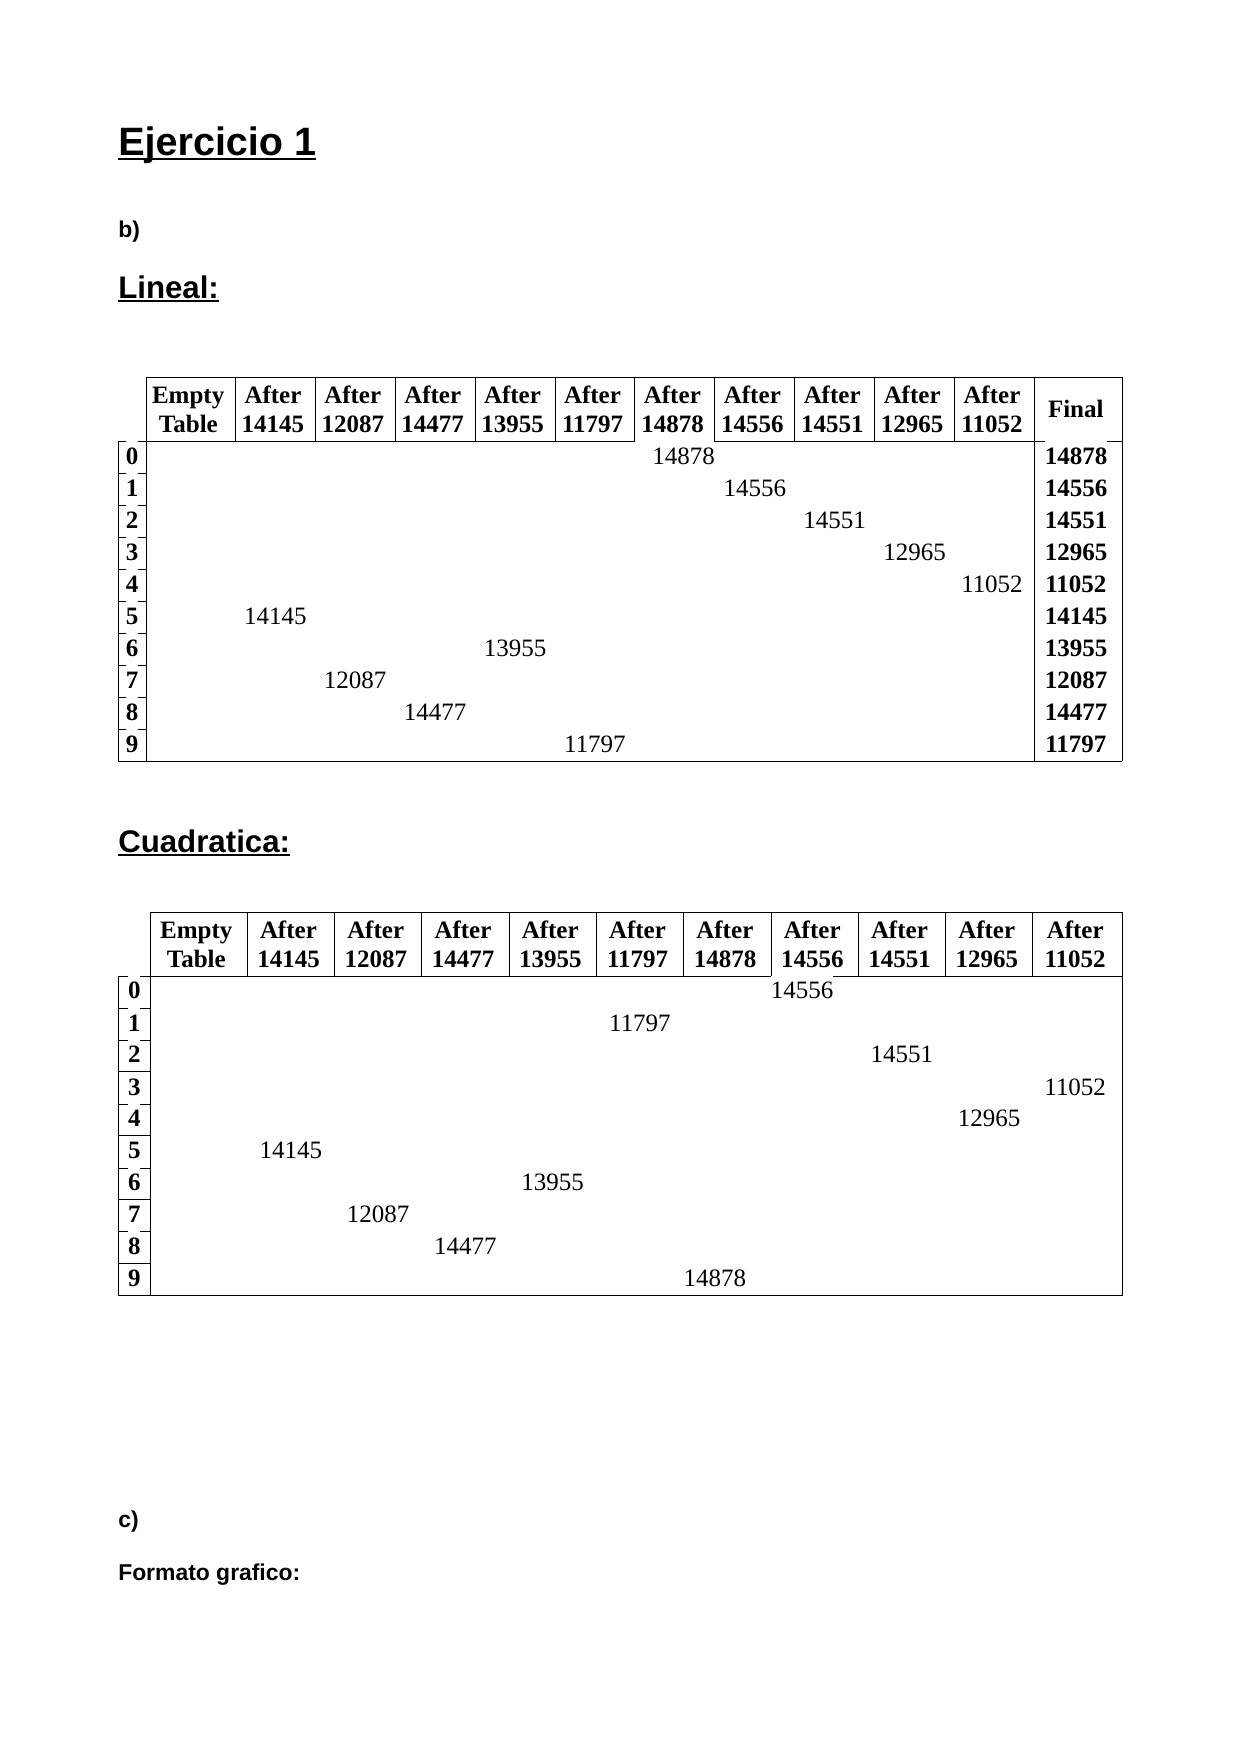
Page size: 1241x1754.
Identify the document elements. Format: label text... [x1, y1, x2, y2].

table_cell [794, 569, 874, 601]
table_cell 7 [119, 666, 146, 697]
table_cell 7 [119, 1200, 150, 1231]
table_cell [635, 697, 714, 729]
table_cell [235, 729, 315, 761]
table_cell [596, 1168, 683, 1199]
table_header [118, 377, 146, 441]
table_cell [334, 1168, 421, 1199]
table_cell 0 [119, 442, 146, 473]
table_cell [1033, 977, 1122, 1007]
table_cell [334, 1040, 421, 1071]
table_cell 3 [119, 538, 146, 569]
table_cell [509, 1199, 596, 1231]
table_cell [858, 1168, 945, 1199]
table_cell 6 [119, 1169, 150, 1199]
table_cell [683, 1168, 771, 1199]
table_header After 13955 [510, 913, 596, 976]
table_cell [147, 697, 235, 729]
table_cell 14556 [771, 977, 858, 1007]
text Formato grafico: [300, 1559, 1122, 1585]
table_header After 12087 [316, 378, 395, 441]
table_header Empty Table [147, 378, 235, 441]
table_cell [715, 505, 794, 537]
table_cell [715, 601, 794, 633]
text b) [146, 216, 1122, 243]
table_cell [509, 1263, 596, 1295]
table_cell 14145 [1035, 601, 1122, 633]
table_cell [151, 1104, 247, 1135]
table_cell [954, 665, 1034, 697]
table_cell 14551 [794, 505, 874, 537]
table_cell [683, 1231, 771, 1263]
table_cell [151, 1135, 247, 1167]
table_cell [315, 537, 395, 569]
table_cell [858, 1231, 945, 1263]
table_cell [596, 1040, 683, 1071]
table_cell 13955 [475, 633, 555, 665]
table_cell [954, 601, 1034, 633]
table_cell [315, 569, 395, 601]
table_cell [794, 442, 874, 473]
table_cell [421, 1104, 509, 1135]
table_cell [954, 729, 1034, 761]
table_cell [874, 633, 954, 665]
table_cell [683, 977, 771, 1007]
table_cell [858, 1071, 945, 1103]
table_cell [954, 537, 1034, 569]
table_cell [334, 977, 421, 1007]
table_cell [954, 633, 1034, 665]
table_cell [334, 1071, 421, 1103]
text Lineal: [219, 269, 1122, 305]
table_cell [151, 1263, 247, 1295]
table_cell 12087 [334, 1199, 421, 1231]
table_header Final [1035, 378, 1122, 441]
table_cell [715, 729, 794, 761]
table_cell 0 [119, 977, 150, 1007]
table_cell [395, 505, 475, 537]
table_cell [715, 665, 794, 697]
table_cell [596, 1231, 683, 1263]
table_cell [794, 473, 874, 505]
table_header After 14878 [635, 378, 714, 441]
table_cell [794, 729, 874, 761]
table_cell [794, 601, 874, 633]
table_cell [555, 473, 634, 505]
table_cell [874, 729, 954, 761]
table_cell [475, 537, 555, 569]
table_cell [771, 1168, 858, 1199]
table_cell 5 [119, 602, 146, 633]
table_cell 11797 [596, 1008, 683, 1039]
table_header After 14878 [684, 913, 771, 976]
table_cell [421, 1008, 509, 1039]
table_cell [147, 537, 235, 569]
table_cell 8 [119, 1232, 150, 1263]
table_cell [147, 505, 235, 537]
table_cell [235, 505, 315, 537]
table_cell [147, 569, 235, 601]
table_cell [858, 1135, 945, 1167]
table_cell [151, 1008, 247, 1039]
table_cell [247, 1040, 334, 1071]
table_cell [596, 1104, 683, 1135]
table_cell [421, 1135, 509, 1167]
table_cell [235, 569, 315, 601]
table_header After 14145 [248, 913, 334, 976]
table_cell 14878 [683, 1263, 771, 1295]
table_cell [596, 977, 683, 1007]
table_cell [596, 1263, 683, 1295]
table_cell 14878 [1035, 442, 1122, 473]
table_cell [147, 633, 235, 665]
table_cell [683, 1040, 771, 1071]
table_cell [395, 537, 475, 569]
table_cell [858, 1263, 945, 1295]
table_cell 4 [119, 570, 146, 601]
table_cell 12965 [874, 537, 954, 569]
table_cell [1033, 1104, 1122, 1135]
table_cell 9 [119, 730, 146, 761]
table_cell [715, 442, 794, 473]
table_cell 3 [119, 1072, 150, 1103]
table_cell 11797 [1035, 729, 1122, 761]
table_cell [555, 537, 634, 569]
table_cell 11797 [555, 729, 634, 761]
table_cell [794, 665, 874, 697]
table_header After 14477 [396, 378, 475, 441]
table_header After 14551 [859, 913, 945, 976]
table_cell [235, 442, 315, 473]
table_cell [475, 697, 555, 729]
table_cell [771, 1008, 858, 1039]
table_cell [147, 729, 235, 761]
table_cell 11052 [1035, 569, 1122, 601]
table_cell [794, 537, 874, 569]
table_cell 14145 [247, 1135, 334, 1167]
table_cell 14878 [635, 441, 714, 473]
table_cell 14556 [1035, 473, 1122, 505]
table_cell [147, 601, 235, 633]
table_cell [395, 729, 475, 761]
table_cell 14145 [235, 601, 315, 633]
table_cell [683, 1199, 771, 1231]
table_header After 14477 [422, 913, 509, 976]
text c) [138, 1506, 1122, 1533]
table_cell [334, 1135, 421, 1167]
table_cell [858, 1008, 945, 1039]
table_cell [475, 569, 555, 601]
table_cell 14556 [715, 473, 794, 505]
table_cell 12965 [945, 1104, 1032, 1135]
table_cell [247, 977, 334, 1007]
table_cell [1033, 1263, 1122, 1295]
table_cell [151, 1199, 247, 1231]
table_cell [683, 1135, 771, 1167]
table_cell 12087 [315, 665, 395, 697]
table_cell [945, 1199, 1032, 1231]
table_header After 11052 [955, 378, 1034, 441]
table_cell [1033, 1135, 1122, 1167]
table_cell [315, 601, 395, 633]
table_cell [596, 1199, 683, 1231]
table_cell [509, 1135, 596, 1167]
table_cell [874, 697, 954, 729]
table_cell [151, 1168, 247, 1199]
table_cell [235, 633, 315, 665]
table_cell [247, 1071, 334, 1103]
table_cell [395, 633, 475, 665]
table_cell 14477 [421, 1231, 509, 1263]
table_cell [475, 601, 555, 633]
table_cell [771, 1231, 858, 1263]
table_header After 13955 [476, 378, 555, 441]
table_header After 11052 [1033, 913, 1122, 976]
table_cell [874, 442, 954, 473]
table_cell [151, 1071, 247, 1103]
table_cell [945, 1071, 1032, 1103]
table_cell [147, 473, 235, 505]
table_cell 14551 [1035, 505, 1122, 537]
table_cell 4 [119, 1105, 150, 1135]
table_cell 1 [119, 1009, 150, 1039]
table_cell 2 [119, 506, 146, 537]
table_cell [715, 697, 794, 729]
table_cell [954, 442, 1034, 473]
table_cell 12965 [1035, 537, 1122, 569]
table_cell [395, 442, 475, 473]
table_cell [334, 1104, 421, 1135]
table_cell [235, 473, 315, 505]
table_cell [945, 977, 1032, 1007]
table_cell [147, 665, 235, 697]
table_cell [771, 1104, 858, 1135]
table_cell [555, 665, 634, 697]
table_cell [771, 1071, 858, 1103]
table_cell [945, 1231, 1032, 1263]
table_header After 12965 [875, 378, 954, 441]
table_cell [715, 537, 794, 569]
table_header After 14145 [236, 378, 315, 441]
table_cell [771, 1135, 858, 1167]
table_cell 14477 [395, 697, 475, 729]
table_cell [475, 442, 555, 473]
table_cell [635, 569, 714, 601]
table_cell [315, 729, 395, 761]
table_cell [715, 569, 794, 601]
table_cell [596, 1071, 683, 1103]
text Ejercicio 1 [316, 118, 1122, 164]
table_cell [874, 665, 954, 697]
table_cell [151, 1231, 247, 1263]
table_cell [954, 473, 1034, 505]
table_cell [395, 601, 475, 633]
table_cell [715, 633, 794, 665]
table_cell 11052 [1033, 1071, 1122, 1103]
table_cell [509, 1008, 596, 1039]
table_cell [858, 1199, 945, 1231]
table_cell [475, 729, 555, 761]
table_cell [247, 1231, 334, 1263]
table_cell [475, 665, 555, 697]
table_cell [315, 442, 395, 473]
table_cell 5 [119, 1136, 150, 1167]
table_cell [475, 473, 555, 505]
table_cell [555, 697, 634, 729]
table_cell [555, 601, 634, 633]
table_cell [509, 1040, 596, 1071]
table_cell [509, 1071, 596, 1103]
table_cell [247, 1199, 334, 1231]
table_cell [945, 1263, 1032, 1295]
table_header After 11797 [597, 913, 683, 976]
table_cell [475, 505, 555, 537]
table_cell [555, 569, 634, 601]
table_cell [596, 1135, 683, 1167]
table_header After 14556 [715, 378, 794, 441]
table_cell [555, 442, 634, 473]
table_cell [1033, 1168, 1122, 1199]
table_cell [315, 505, 395, 537]
table_cell [395, 569, 475, 601]
table_cell [235, 665, 315, 697]
table_cell [334, 1263, 421, 1295]
table_cell [945, 1040, 1032, 1071]
table_header [118, 912, 150, 976]
table_cell [771, 1040, 858, 1071]
table_cell 8 [119, 698, 146, 729]
table_cell 14551 [858, 1040, 945, 1071]
table_cell [683, 1104, 771, 1135]
table_cell [509, 1231, 596, 1263]
table_cell [334, 1231, 421, 1263]
table_cell [1033, 1040, 1122, 1071]
table_cell [395, 473, 475, 505]
table_cell [771, 1199, 858, 1231]
table_cell 2 [119, 1041, 150, 1071]
table_cell 1 [119, 474, 146, 505]
table_header After 14551 [795, 378, 874, 441]
table_cell [794, 633, 874, 665]
table_cell 11052 [954, 569, 1034, 601]
table_cell [683, 1008, 771, 1039]
table_cell [635, 665, 714, 697]
table_cell [151, 1040, 247, 1071]
table_header Empty Table [151, 913, 247, 976]
table_cell [1033, 1199, 1122, 1231]
table_cell [334, 1008, 421, 1039]
table_cell [794, 697, 874, 729]
table_cell 13955 [509, 1168, 596, 1199]
table_cell [147, 442, 235, 473]
table_cell [315, 697, 395, 729]
table_cell [874, 569, 954, 601]
table_cell [858, 977, 945, 1007]
table_cell [635, 537, 714, 569]
table_cell 6 [119, 634, 146, 665]
table_cell [1033, 1231, 1122, 1263]
table_cell [421, 1263, 509, 1295]
table_cell 13955 [1035, 633, 1122, 665]
table_cell [555, 633, 634, 665]
table_cell [945, 1008, 1032, 1039]
table_cell [421, 1168, 509, 1199]
table_cell [858, 1104, 945, 1135]
table_cell [945, 1135, 1032, 1167]
table_header After 12087 [335, 913, 421, 976]
table_cell [247, 1263, 334, 1295]
table_cell [235, 697, 315, 729]
table_cell 14477 [1035, 697, 1122, 729]
table_cell [421, 1040, 509, 1071]
table_header After 11797 [556, 378, 634, 441]
table_cell [151, 977, 247, 1007]
table_cell [421, 1071, 509, 1103]
table_cell [874, 473, 954, 505]
text Cuadratica: [290, 823, 1122, 859]
table_cell [945, 1168, 1032, 1199]
table_cell [315, 473, 395, 505]
table_cell [421, 1199, 509, 1231]
table_cell [1033, 1008, 1122, 1039]
table_cell [874, 601, 954, 633]
table_cell [315, 633, 395, 665]
table_cell [635, 729, 714, 761]
table_cell [247, 1104, 334, 1135]
table_cell [635, 633, 714, 665]
table_cell [235, 537, 315, 569]
table_cell [421, 977, 509, 1007]
table_cell [635, 473, 714, 505]
table_cell [683, 1071, 771, 1103]
table_cell [247, 1008, 334, 1039]
table_cell 12087 [1035, 665, 1122, 697]
table_cell [635, 505, 714, 537]
table_cell [555, 505, 634, 537]
table_header After 12965 [946, 913, 1032, 976]
table_header After 14556 [772, 913, 858, 976]
table_cell [509, 977, 596, 1007]
table_cell 9 [119, 1264, 150, 1295]
table_cell [247, 1168, 334, 1199]
table_cell [635, 601, 714, 633]
table_cell [954, 505, 1034, 537]
table_cell [954, 697, 1034, 729]
table_cell [874, 505, 954, 537]
table_cell [395, 665, 475, 697]
table_cell [509, 1104, 596, 1135]
table_cell [771, 1263, 858, 1295]
